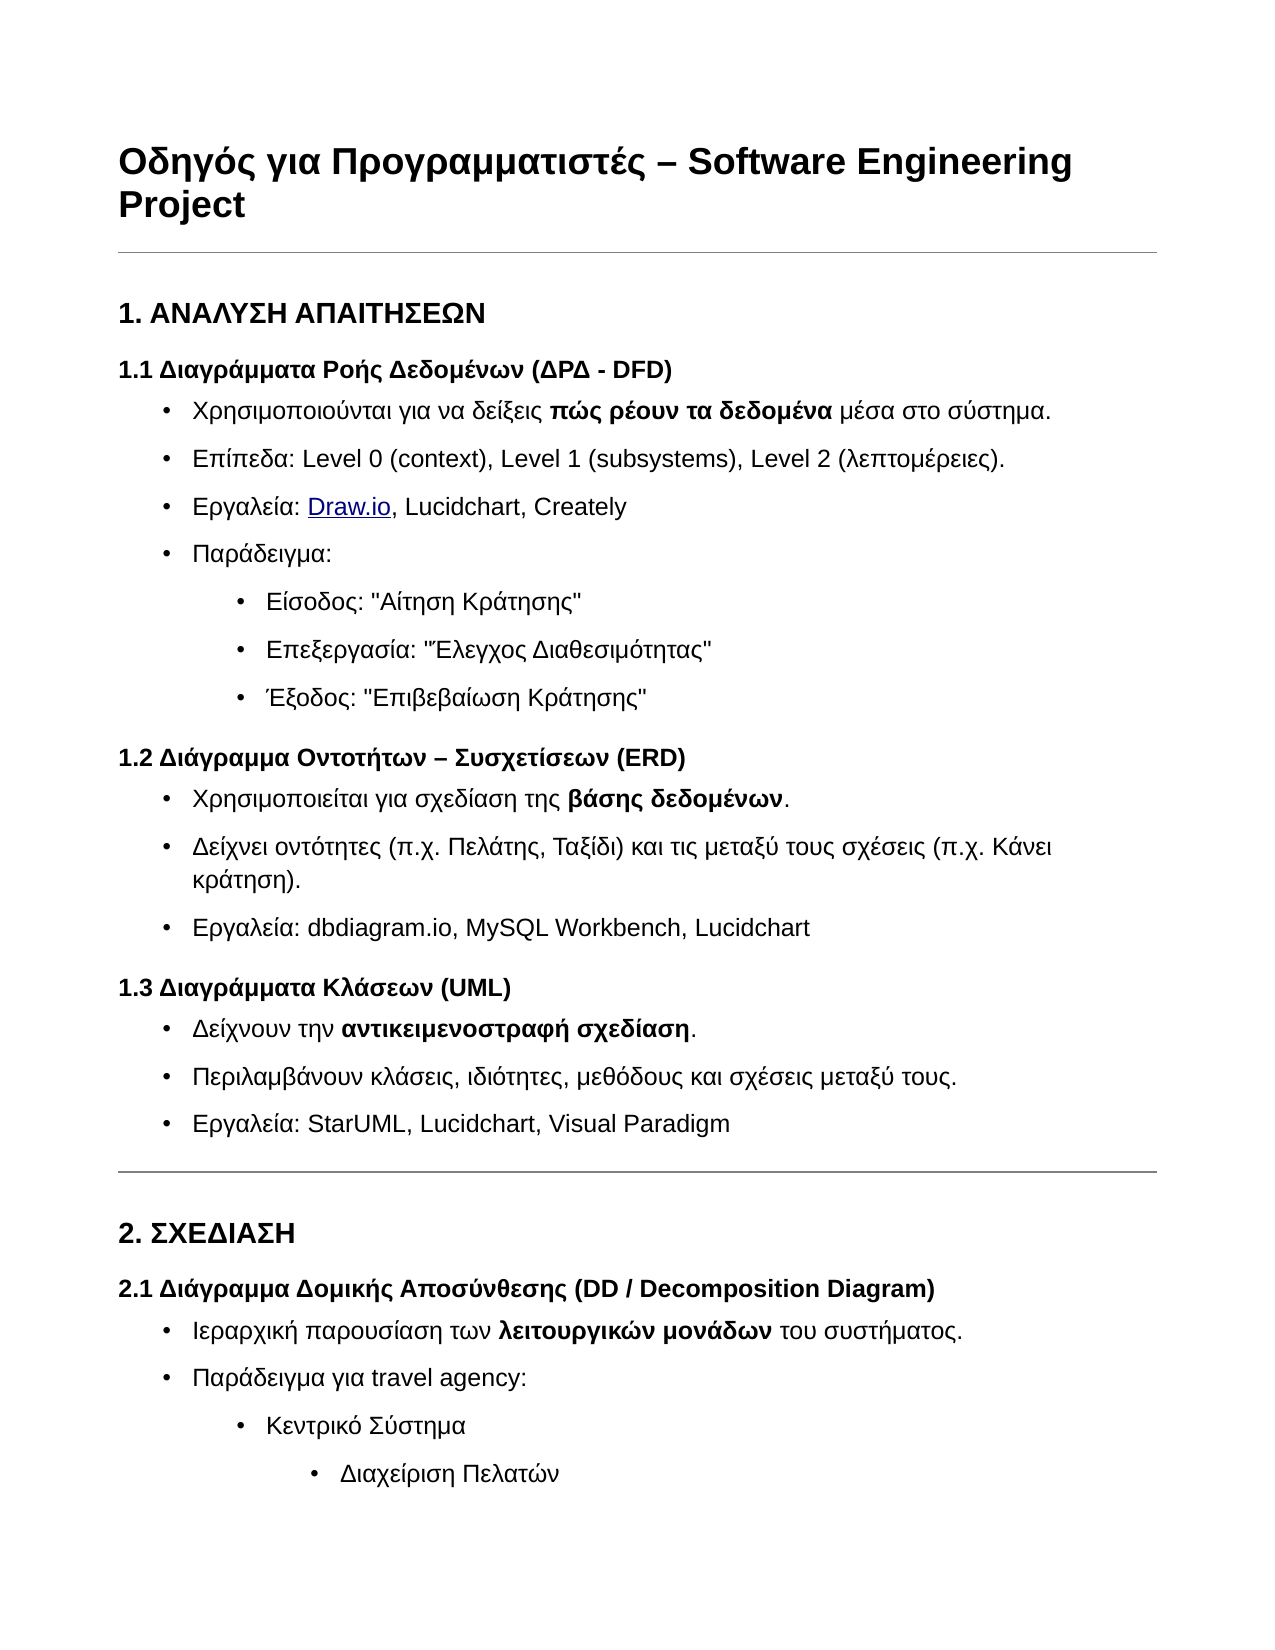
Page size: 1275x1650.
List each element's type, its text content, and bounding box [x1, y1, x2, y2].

list Εργαλεία: dbdiagram.io, MySQL Workbench, Lucidchart [162, 912, 1157, 941]
subtitle 1.2 Διάγραμμα Οντοτήτων – Συσχετίσεων (ERD) [118, 743, 1157, 772]
list Παράδειγμα για travel agency: [162, 1363, 1157, 1392]
list Είσοδος: "Αίτηση Κράτησης" [236, 587, 1157, 616]
list Δείχνουν την αντικειμενοστραφή σχεδίαση. [162, 1014, 1157, 1043]
subtitle 2️. ΣΧΕΔΙΑΣΗ [118, 1216, 1157, 1249]
list Έξοδος: "Επιβεβαίωση Κράτησης" [236, 683, 1157, 711]
list Εργαλεία: Draw.io, Lucidchart, Creately [162, 492, 1157, 521]
list Επεξεργασία: "Έλεγχος Διαθεσιμότητας" [236, 635, 1157, 664]
subtitle 1.3 Διαγράμματα Κλάσεων (UML) [118, 973, 1157, 1001]
subtitle 1.1 Διαγράμματα Ροής Δεδομένων (ΔΡΔ - DFD) [118, 355, 1157, 384]
list Παράδειγμα: [162, 539, 1157, 568]
list Ιεραρχική παρουσίαση των λειτουργικών μονάδων του συστήματος. [162, 1316, 1157, 1344]
list Επίπεδα: Level 0 (context), Level 1 (subsystems), Level 2 (λεπτομέρειες). [162, 444, 1157, 473]
subtitle 2.1 Διάγραμμα Δομικής Αποσύνθεσης (DD / Decomposition Diagram) [118, 1274, 1157, 1303]
list Εργαλεία: StarUML, Lucidchart, Visual Paradigm [162, 1109, 1157, 1138]
subtitle 1️. ΑΝΑΛΥΣΗ ΑΠΑΙΤΗΣΕΩΝ [118, 297, 1157, 330]
list Κεντρικό Σύστημα [236, 1411, 1157, 1440]
list Χρησιμοποιούνται για να δείξεις πώς ρέουν τα δεδομένα μέσα στο σύστημα. [162, 396, 1157, 425]
list Διαχείριση Πελατών [310, 1459, 1157, 1488]
list Χρησιμοποιείται για σχεδίαση της βάσης δεδομένων. [162, 784, 1157, 813]
list Δείχνει οντότητες (π.χ. Πελάτης, Ταξίδι) και τις μεταξύ τους σχέσεις (π.χ. Κάνει κράτηση). [162, 832, 1157, 894]
subtitle Οδηγός για Προγραμματιστές – Software Engineering Project [118, 139, 1157, 225]
list Περιλαμβάνουν κλάσεις, ιδιότητες, μεθόδους και σχέσεις μεταξύ τους. [162, 1062, 1157, 1091]
